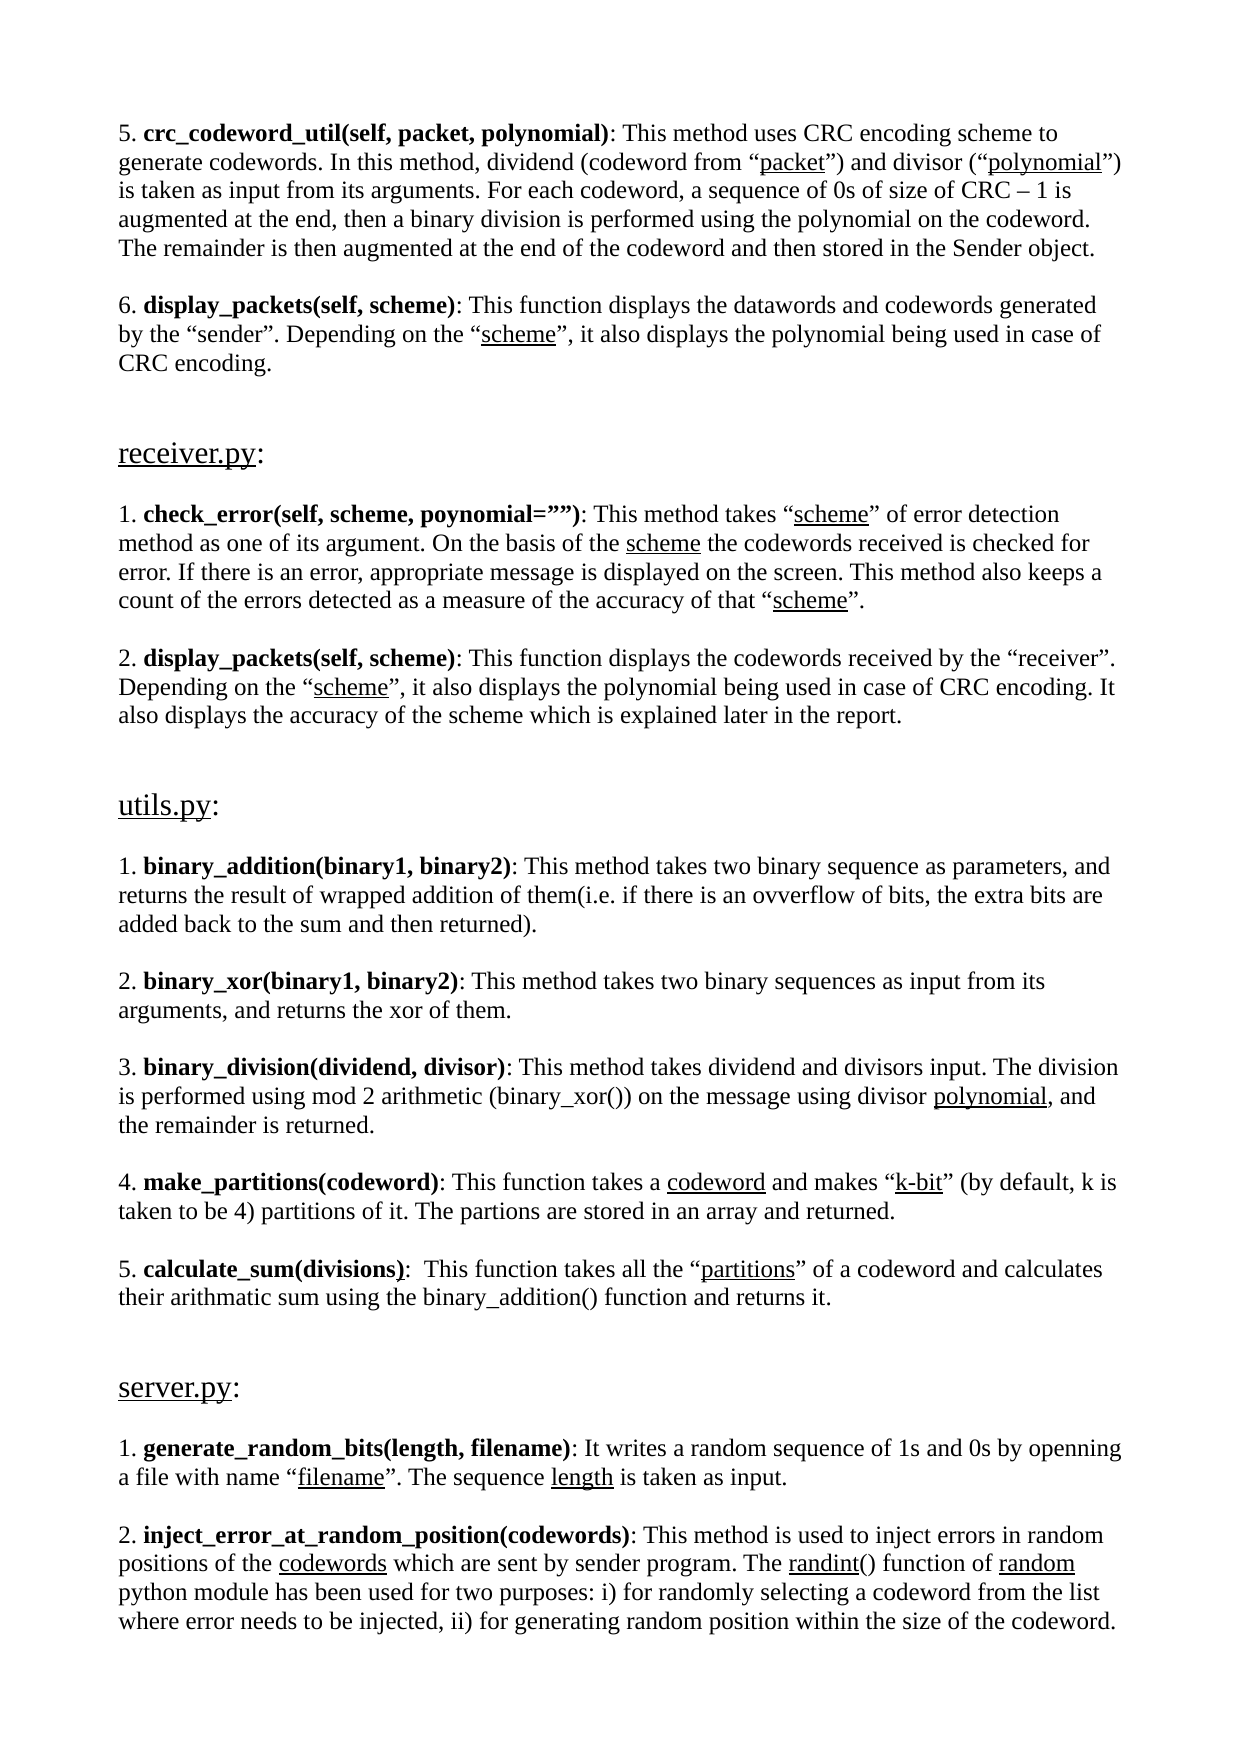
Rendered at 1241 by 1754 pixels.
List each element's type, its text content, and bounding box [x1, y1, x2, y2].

text 6. display_packets(self, scheme): This function displays the datawords and codewords generated by the “sender”. Depending on the “scheme”, it also displays the polynomial being used in case of CRC encoding. [118, 291, 1122, 377]
text 4. make_partitions(codeword): This function takes a codeword and makes “k-bit” (by default, k is taken to be 4) partitions of it. The partions are stored in an array and returned. [118, 1167, 1122, 1225]
text utils.py: [118, 787, 1122, 822]
text 2. display_packets(self, scheme): This function displays the codewords received by the “receiver”. Depending on the “scheme”, it also displays the polynomial being used in case of CRC encoding. It also displays the accuracy of the scheme which is explained later in the report. [118, 643, 1122, 729]
text 1. generate_random_bits(length, filename): It writes a random sequence of 1s and 0s by openning a file with name “filename”. The sequence length is taken as input. [118, 1433, 1122, 1491]
text 1. check_error(self, scheme, poynomial=””): This method takes “scheme” of error detection method as one of its argument. On the basis of the scheme the codewords received is checked for [118, 499, 1122, 557]
text 3. binary_division(dividend, divisor): This method takes dividend and divisors input. The division is performed using mod 2 arithmetic (binary_xor()) on the message using divisor polynomial, and the remainder is returned. [118, 1052, 1122, 1139]
text receiver.py: [118, 434, 1122, 470]
text 2. binary_xor(binary1, binary2): This method takes two binary sequences as input from its arguments, and returns the xor of them. [118, 966, 1122, 1024]
text 1. binary_addition(binary1, binary2): This method takes two binary sequence as parameters, and returns the result of wrapped addition of them(i.e. if there is an ovverflow of bits, the extra bits are added back to the sum and then returned). [118, 851, 1122, 937]
text server.py: [118, 1369, 1122, 1405]
text 5. crc_codeword_util(self, packet, polynomial): This method uses CRC encoding scheme to generate codewords. In this method, dividend (codeword from “packet”) and divisor (“polynomial”) is taken as input from its arguments. For each codeword, a sequence of 0s of size of CRC – 1 is augmented at the end, then a binary division is performed using the polynomial on the codeword. The remainder is then augmented at the end of the codeword and then stored in the Sender object. [118, 118, 1122, 262]
text error. If there is an error, appropriate message is displayed on the screen. This method also keeps a count of the errors detected as a measure of the accuracy of that “scheme”. [118, 557, 1122, 614]
text 5. calculate_sum(divisions): This function takes all the “partitions” of a codeword and calculates their arithmatic sum using the binary_addition() function and returns it. [118, 1254, 1122, 1311]
text 2. inject_error_at_random_position(codewords): This method is used to inject errors in random positions of the codewords which are sent by sender program. The randint() function of random python module has been used for two purposes: i) for randomly selecting a codeword from the list where error needs to be injected, ii) for generating random position within the size of the codeword. [118, 1520, 1122, 1635]
